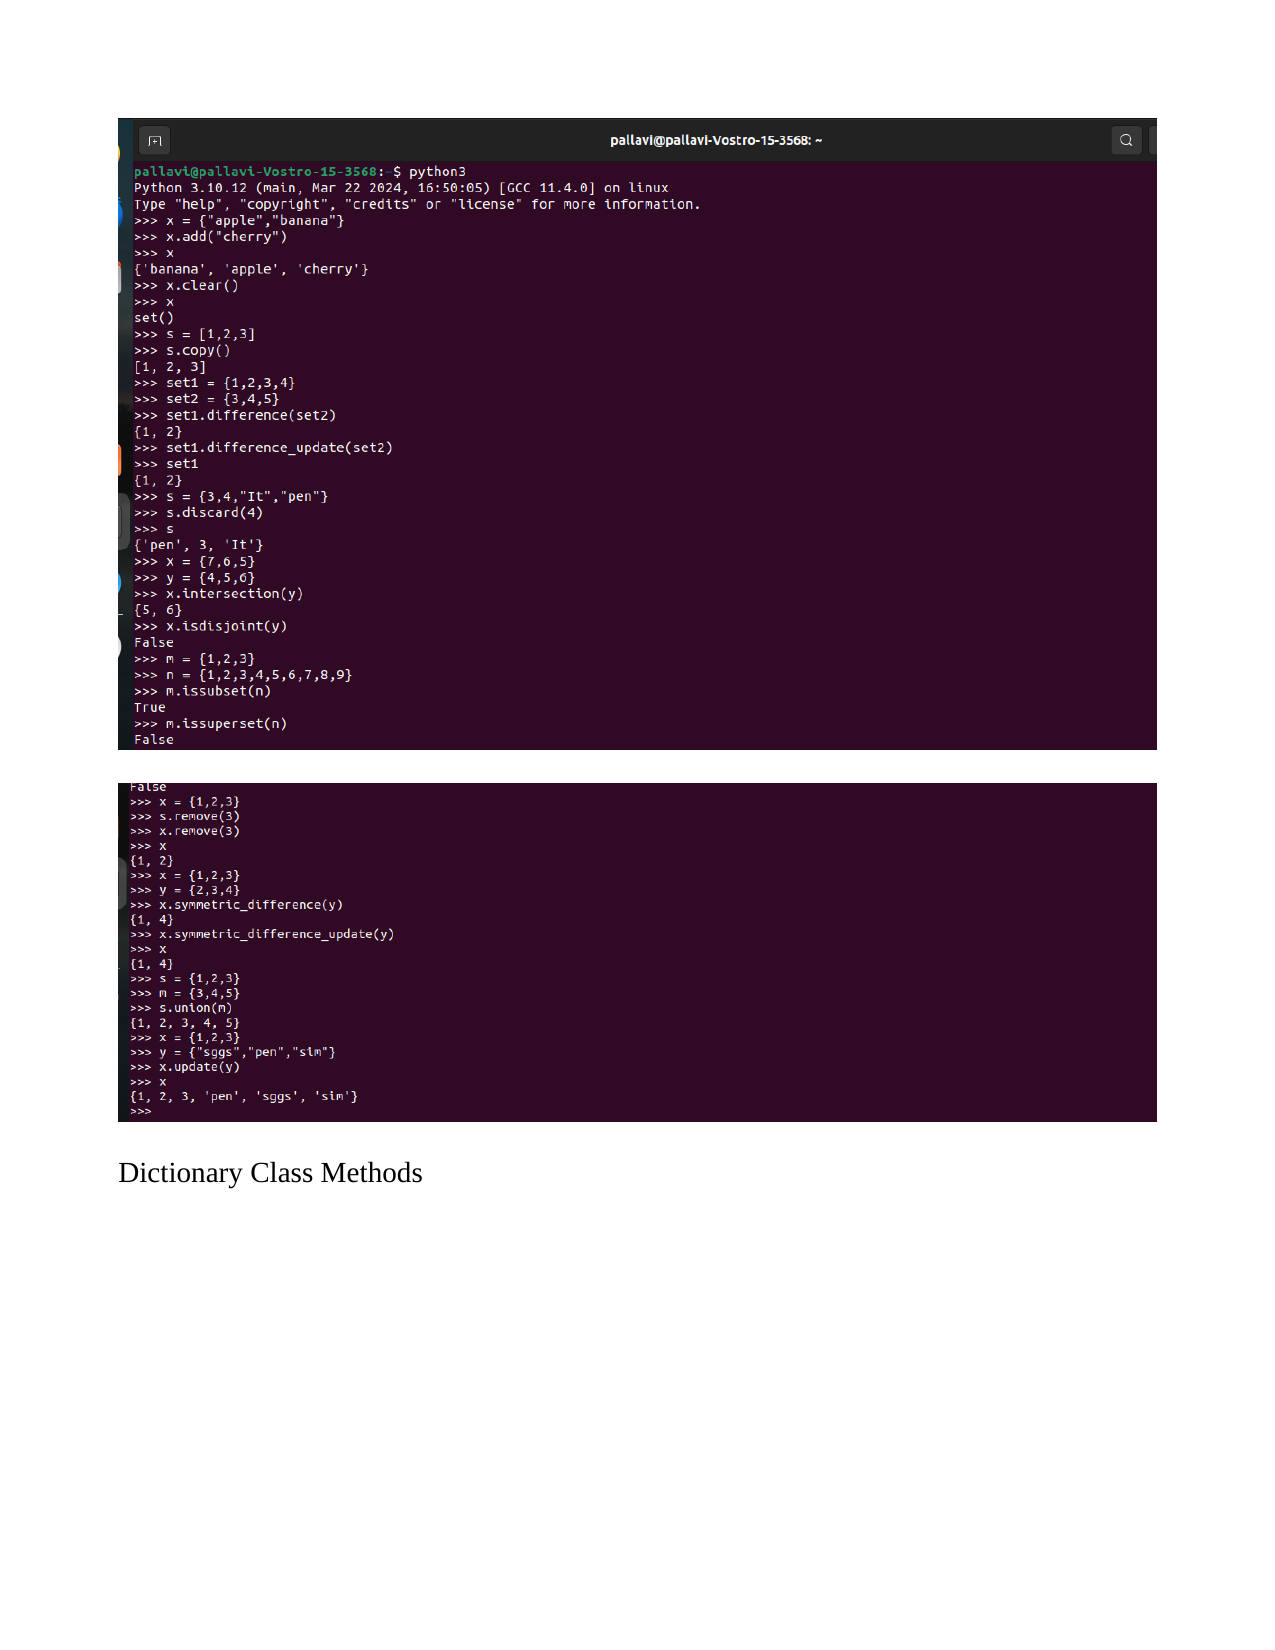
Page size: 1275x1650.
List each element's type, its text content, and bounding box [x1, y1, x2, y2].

picture [118, 118, 1157, 750]
picture [118, 783, 1157, 1122]
text Dictionary Class Methods [118, 1155, 1157, 1189]
